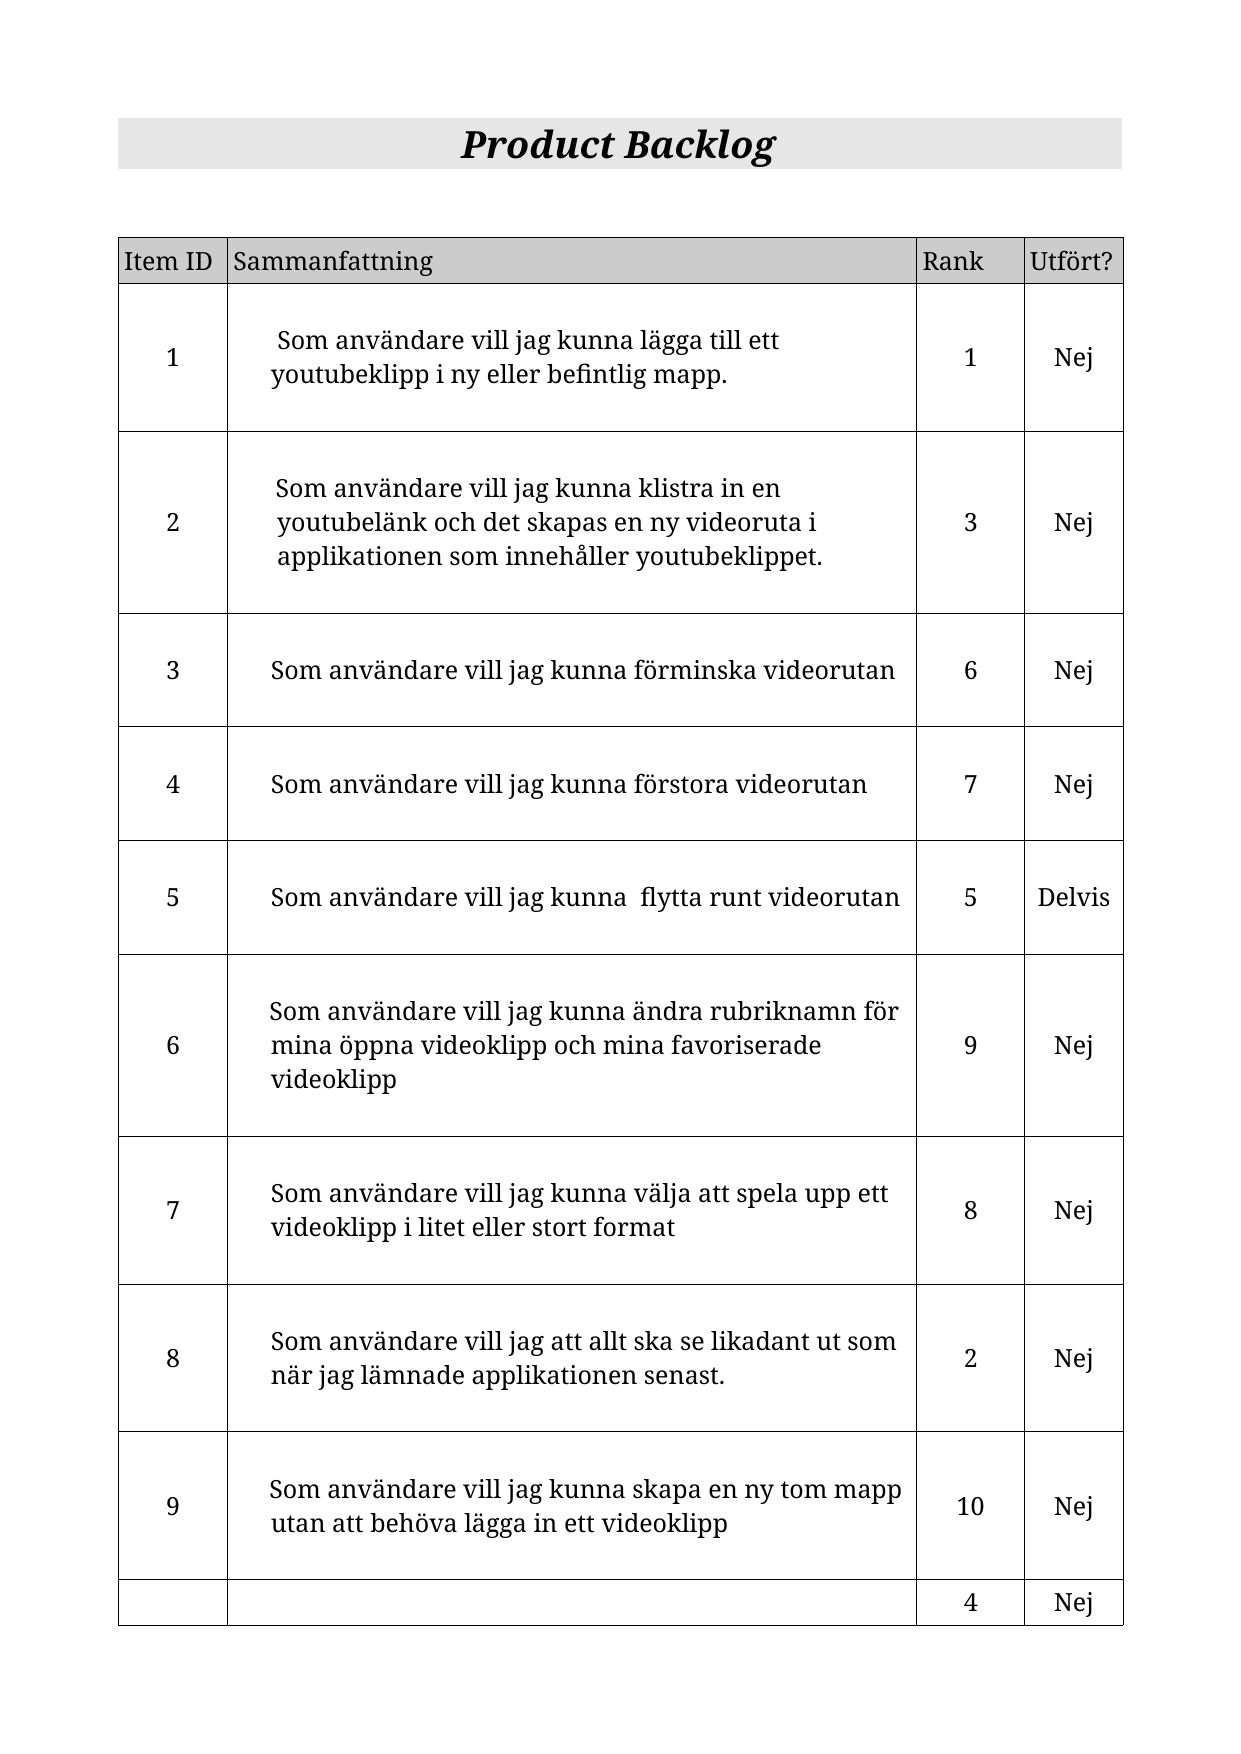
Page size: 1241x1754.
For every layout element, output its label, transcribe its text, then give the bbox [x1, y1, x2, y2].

table_cell Som användare vill jag kunna skapa en ny tom mapp utan att behöva lägga in ett videoklipp [228, 1432, 916, 1579]
table_cell 7 [119, 1137, 227, 1283]
table_cell Nej [1025, 727, 1123, 840]
table_cell Som användare vill jag kunna förminska videorutan [228, 614, 916, 726]
table_cell 5 [119, 841, 227, 954]
table_cell Som användare vill jag kunna flytta runt videorutan [228, 841, 916, 954]
text Product Backlog [118, 118, 1122, 169]
table_cell 3 [119, 614, 227, 726]
table_cell Nej [1025, 432, 1123, 613]
table_header Item ID [119, 238, 227, 283]
table_cell 2 [119, 432, 227, 613]
table_header Sammanfattning [228, 238, 916, 283]
table_cell Som användare vill jag att allt ska se likadant ut som när jag lämnade applikationen senast. [228, 1285, 916, 1431]
table_cell 3 [917, 432, 1024, 613]
table_cell 8 [119, 1285, 227, 1431]
table_cell 6 [917, 614, 1024, 726]
table_cell Delvis [1025, 841, 1123, 954]
table_header Rank [917, 238, 1024, 283]
table_cell 4 [119, 727, 227, 840]
table_cell 1 [917, 284, 1024, 431]
table_cell Som användare vill jag kunna förstora videorutan [228, 727, 916, 840]
table_cell 4 [917, 1580, 1024, 1625]
table_cell Som användare vill jag kunna lägga till ett youtubeklipp i ny eller befintlig mapp. [228, 284, 916, 431]
table_cell Nej [1025, 1432, 1123, 1579]
table_cell Nej [1025, 614, 1123, 726]
table_cell 8 [917, 1137, 1024, 1283]
table_cell 5 [917, 841, 1024, 954]
table_cell [228, 1580, 916, 1625]
table_cell Nej [1025, 1580, 1123, 1625]
table_cell Nej [1025, 284, 1123, 431]
table_cell 2 [917, 1285, 1024, 1431]
table_cell 9 [119, 1432, 227, 1579]
table_cell Nej [1025, 955, 1123, 1136]
table_cell Nej [1025, 1285, 1123, 1431]
table_cell 9 [917, 955, 1024, 1136]
table_cell 7 [917, 727, 1024, 840]
table_cell Som användare vill jag kunna välja att spela upp ett videoklipp i litet eller stort format [228, 1137, 916, 1283]
table_cell Som användare vill jag kunna klistra in en youtubelänk och det skapas en ny videoruta i applikationen som innehåller youtubeklippet. [228, 432, 916, 613]
table_cell [119, 1580, 227, 1625]
table_cell 1 [119, 284, 227, 431]
table_cell 10 [917, 1432, 1024, 1579]
table_cell Nej [1025, 1137, 1123, 1283]
table_cell 6 [119, 955, 227, 1136]
table_cell Som användare vill jag kunna ändra rubriknamn för mina öppna videoklipp och mina favoriserade videoklipp [228, 955, 916, 1136]
table_header Utfört? [1025, 238, 1123, 283]
